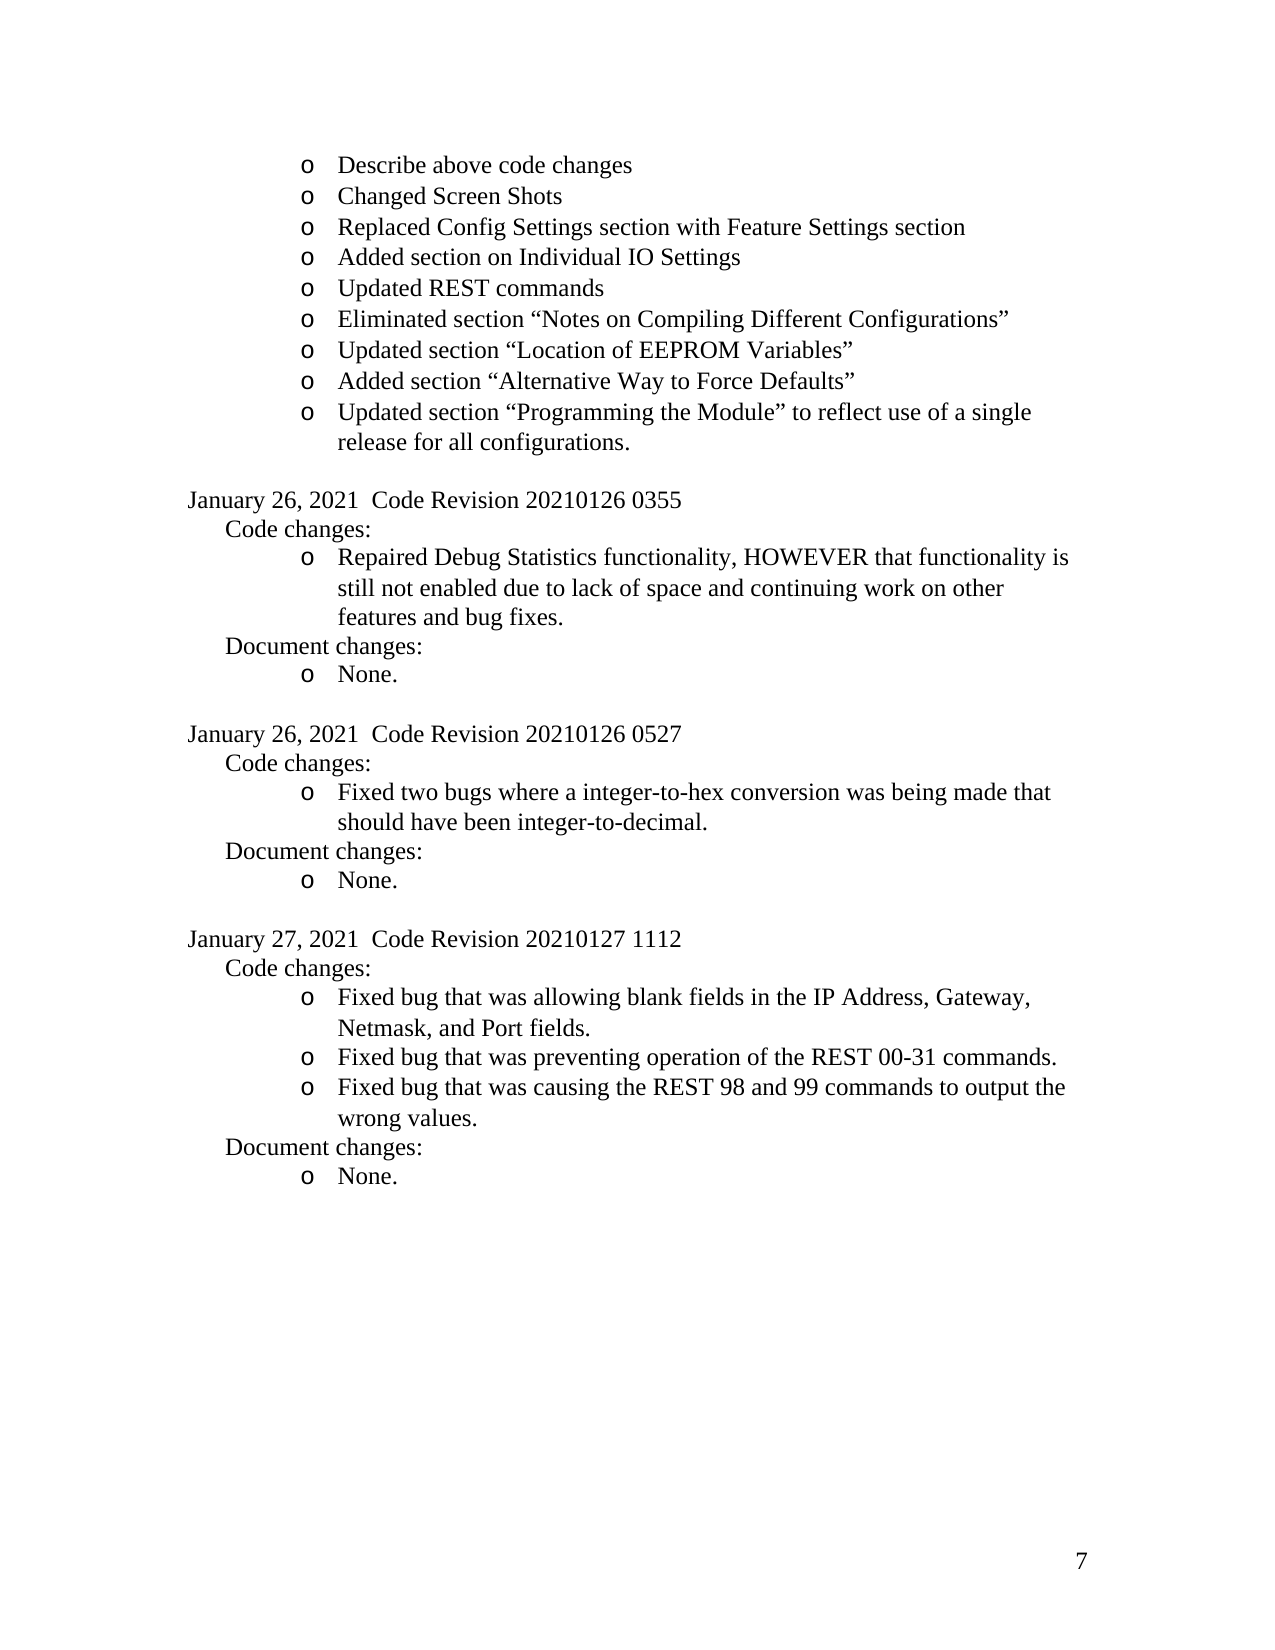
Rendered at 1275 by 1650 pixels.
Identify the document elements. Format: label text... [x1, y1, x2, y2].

list Fixed bug that was causing the REST 98 and 99 commands to output the wrong values. [300, 1072, 1087, 1132]
text Document changes: [225, 1132, 1087, 1161]
list Changed Screen Shots [300, 181, 1087, 212]
list Repaired Debug Statistics functionality, HOWEVER that functionality is still not enabled due to lack of space and continuing work on other features and bug fixes. [300, 542, 1087, 631]
list Added section on Individual IO Settings [300, 242, 1087, 273]
text January 26, 2021 Code Revision 20210126 0527 [187, 719, 1087, 748]
list Updated REST commands [300, 273, 1087, 304]
list Added section “Alternative Way to Force Defaults” [300, 366, 1087, 397]
text Document changes: [225, 836, 1087, 865]
text January 26, 2021 Code Revision 20210126 0355 [187, 485, 1087, 514]
list Eliminated section “Notes on Compiling Different Configurations” [300, 304, 1087, 335]
list Describe above code changes [300, 150, 1087, 181]
list None. [300, 659, 1087, 690]
list Updated section “Programming the Module” to reflect use of a single release for all configurations. [300, 397, 1087, 456]
list Replaced Config Settings section with Feature Settings section [300, 212, 1087, 242]
list Fixed bug that was preventing operation of the REST 00-31 commands. [300, 1042, 1087, 1072]
text Code changes: [225, 748, 1087, 777]
list Fixed two bugs where a integer-to-hex conversion was being made that should have been integer-to-decimal. [300, 777, 1087, 836]
text Code changes: [225, 953, 1087, 982]
list Updated section “Location of EEPROM Variables” [300, 335, 1087, 366]
list None. [300, 865, 1087, 896]
list None. [300, 1161, 1087, 1192]
list Fixed bug that was allowing blank fields in the IP Address, Gateway, Netmask, and Port fields. [300, 982, 1087, 1042]
text Code changes: [225, 514, 1087, 542]
text Document changes: [225, 631, 1087, 659]
text January 27, 2021 Code Revision 20210127 1112 [187, 924, 1087, 953]
